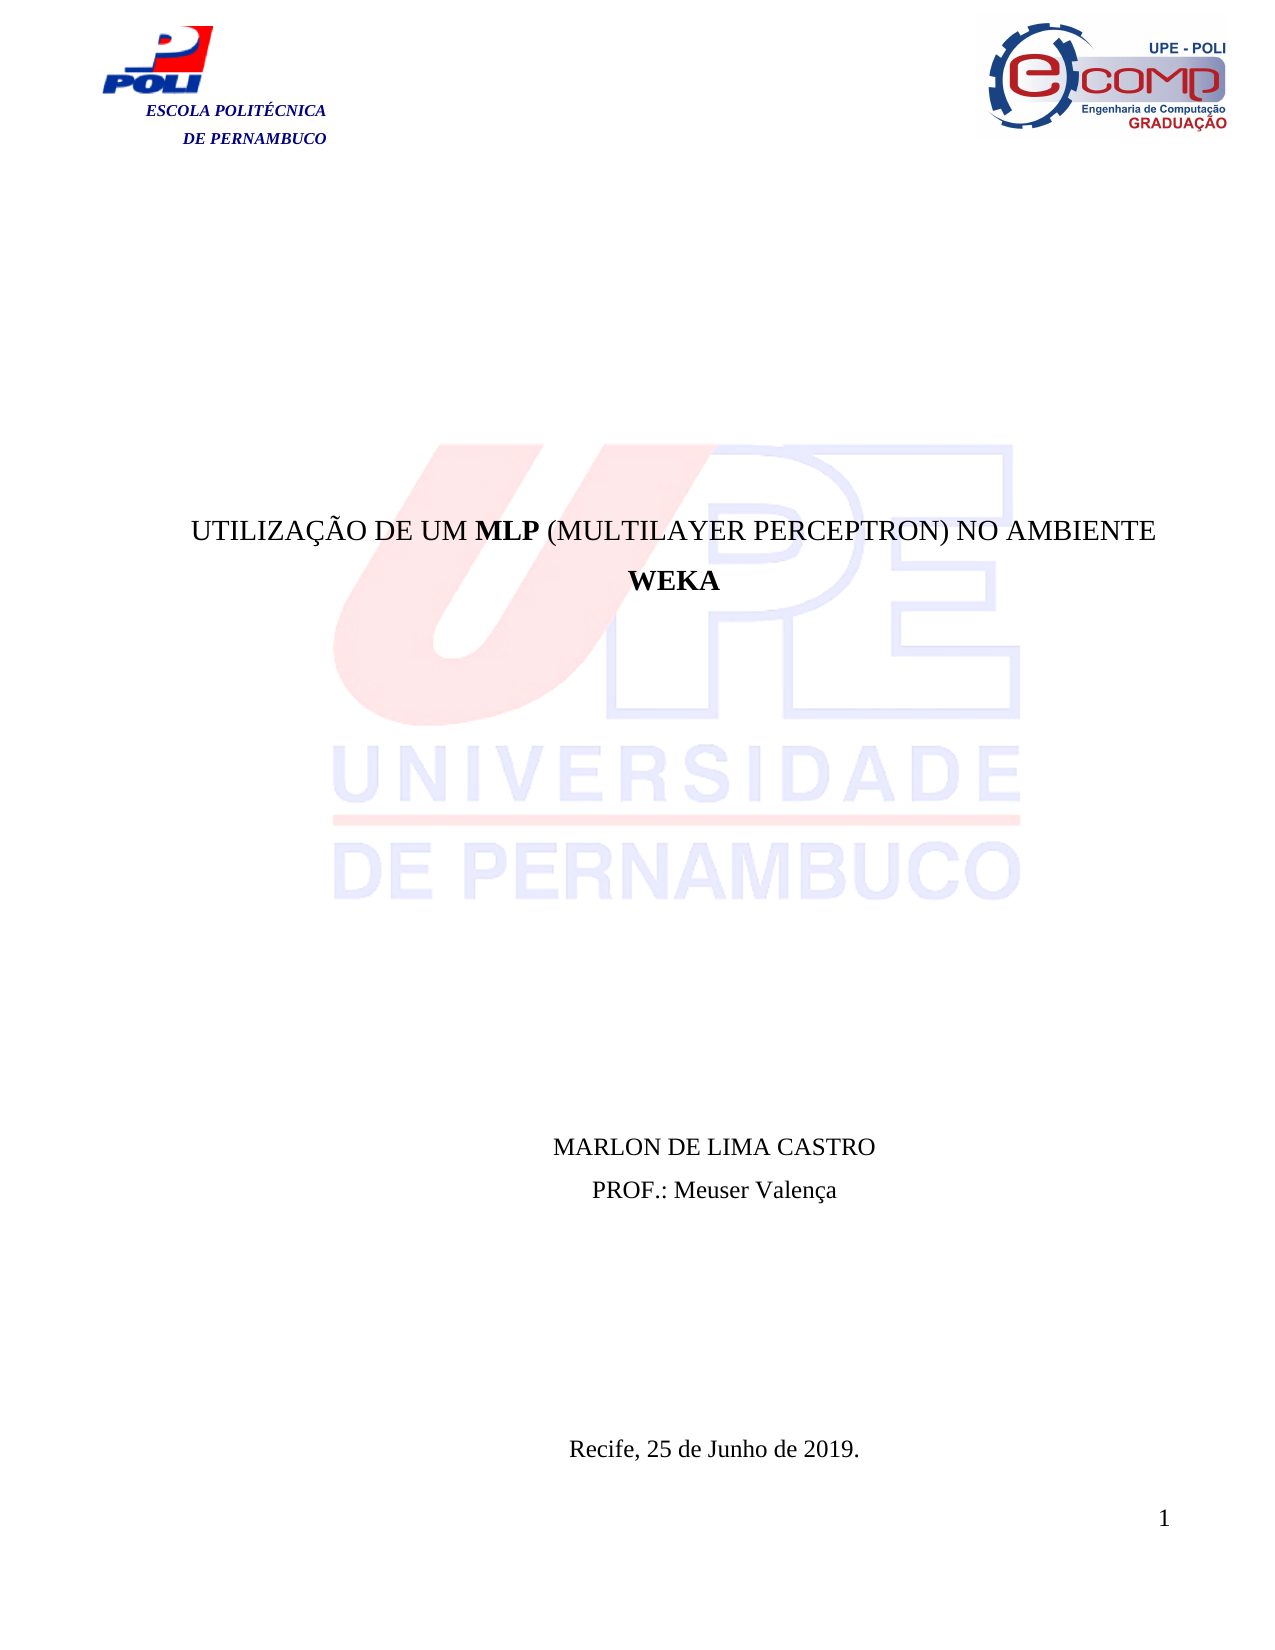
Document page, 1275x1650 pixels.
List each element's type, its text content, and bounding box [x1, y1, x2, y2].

picture [976, 14, 1228, 140]
text PROF.: Meuser Valença [184, 1175, 1170, 1204]
picture [91, 23, 214, 95]
text Recife, 25 de Junho de 2019. [184, 1434, 1170, 1462]
text WEKA [1147, 563, 1170, 597]
text WEKA [184, 563, 208, 597]
text MARLON DE LIMA CASTRO [184, 1132, 1170, 1161]
